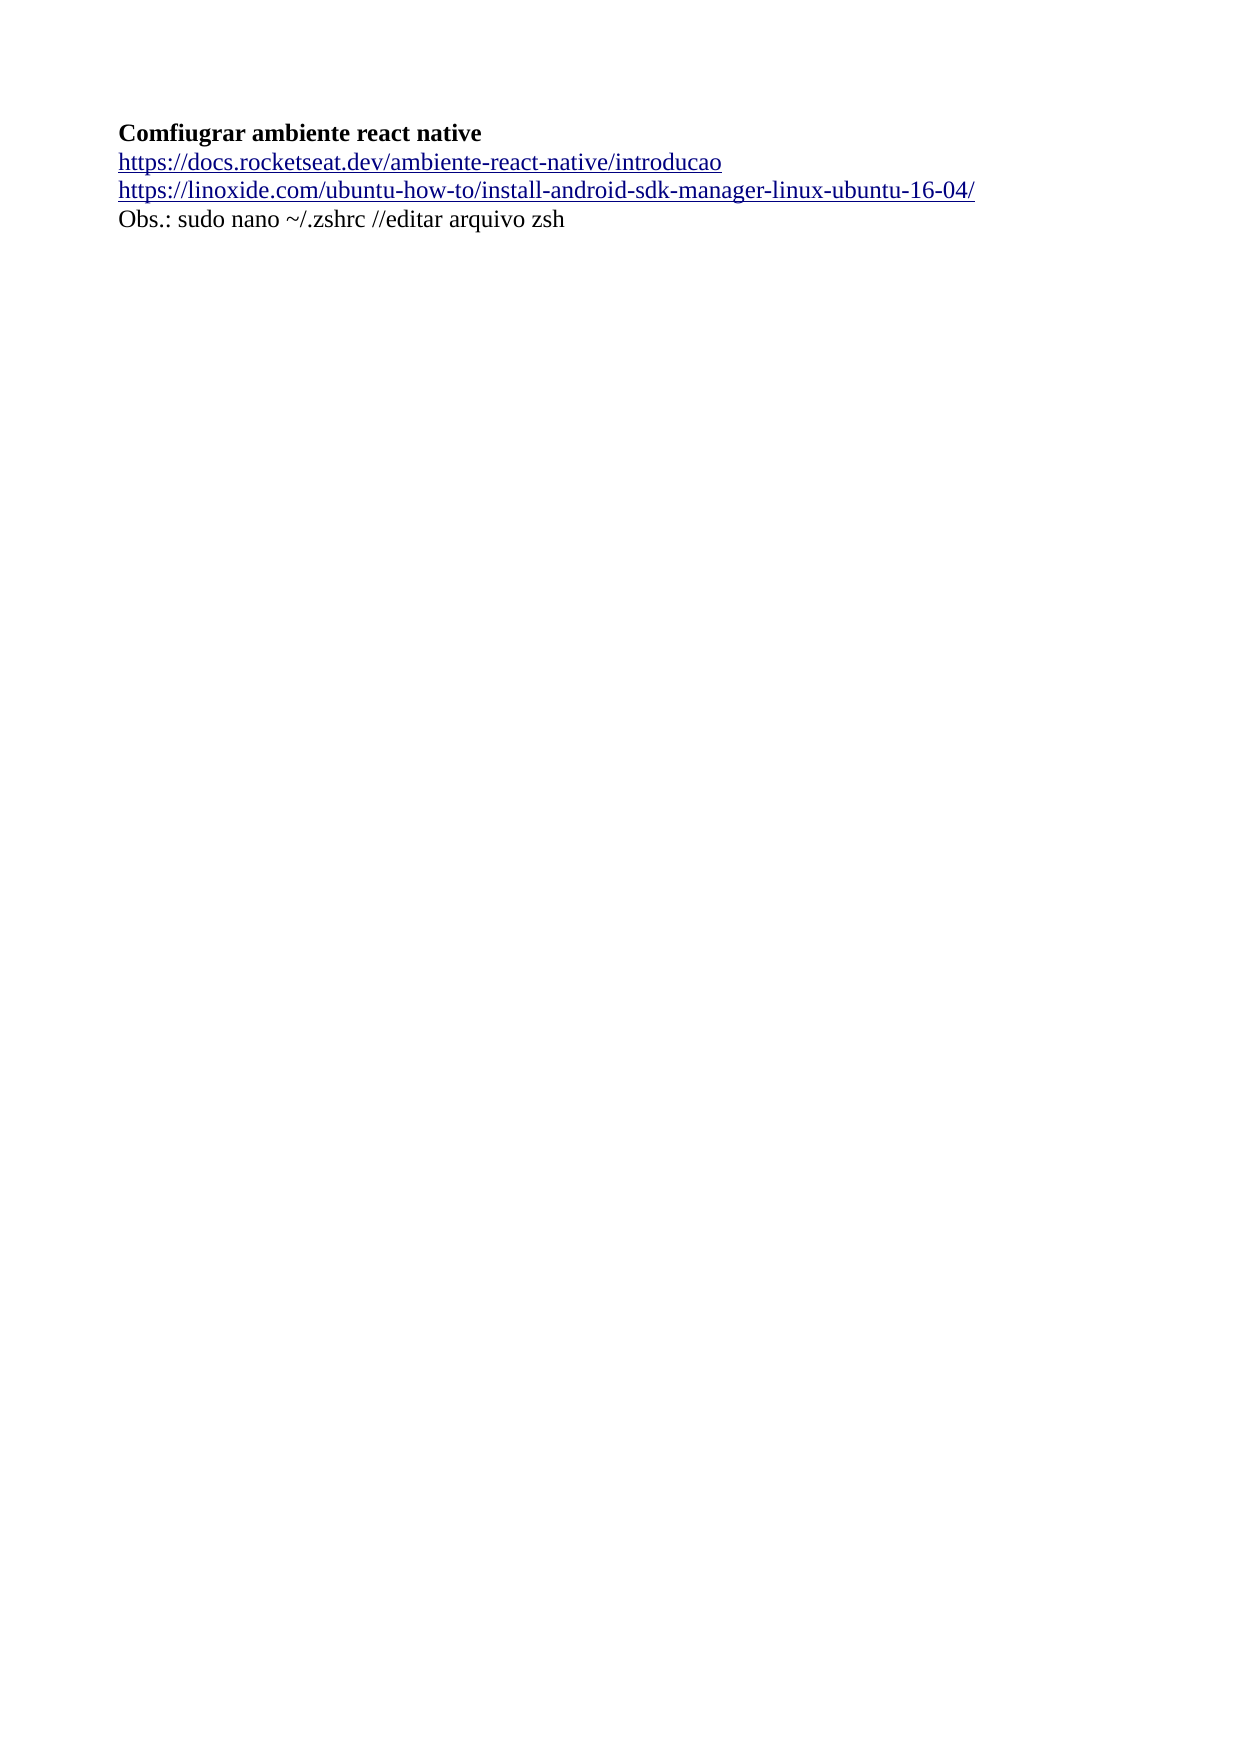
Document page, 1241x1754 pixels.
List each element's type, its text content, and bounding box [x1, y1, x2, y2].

text Obs.: sudo nano ~/.zshrc //editar arquivo zsh [118, 204, 1122, 233]
text https://linoxide.com/ubuntu-how-to/install-android-sdk-manager-linux-ubuntu-16-04/ [118, 176, 1122, 204]
text Comfiugrar ambiente react native [118, 118, 1122, 147]
text https://docs.rocketseat.dev/ambiente-react-native/introducao [118, 147, 1122, 176]
